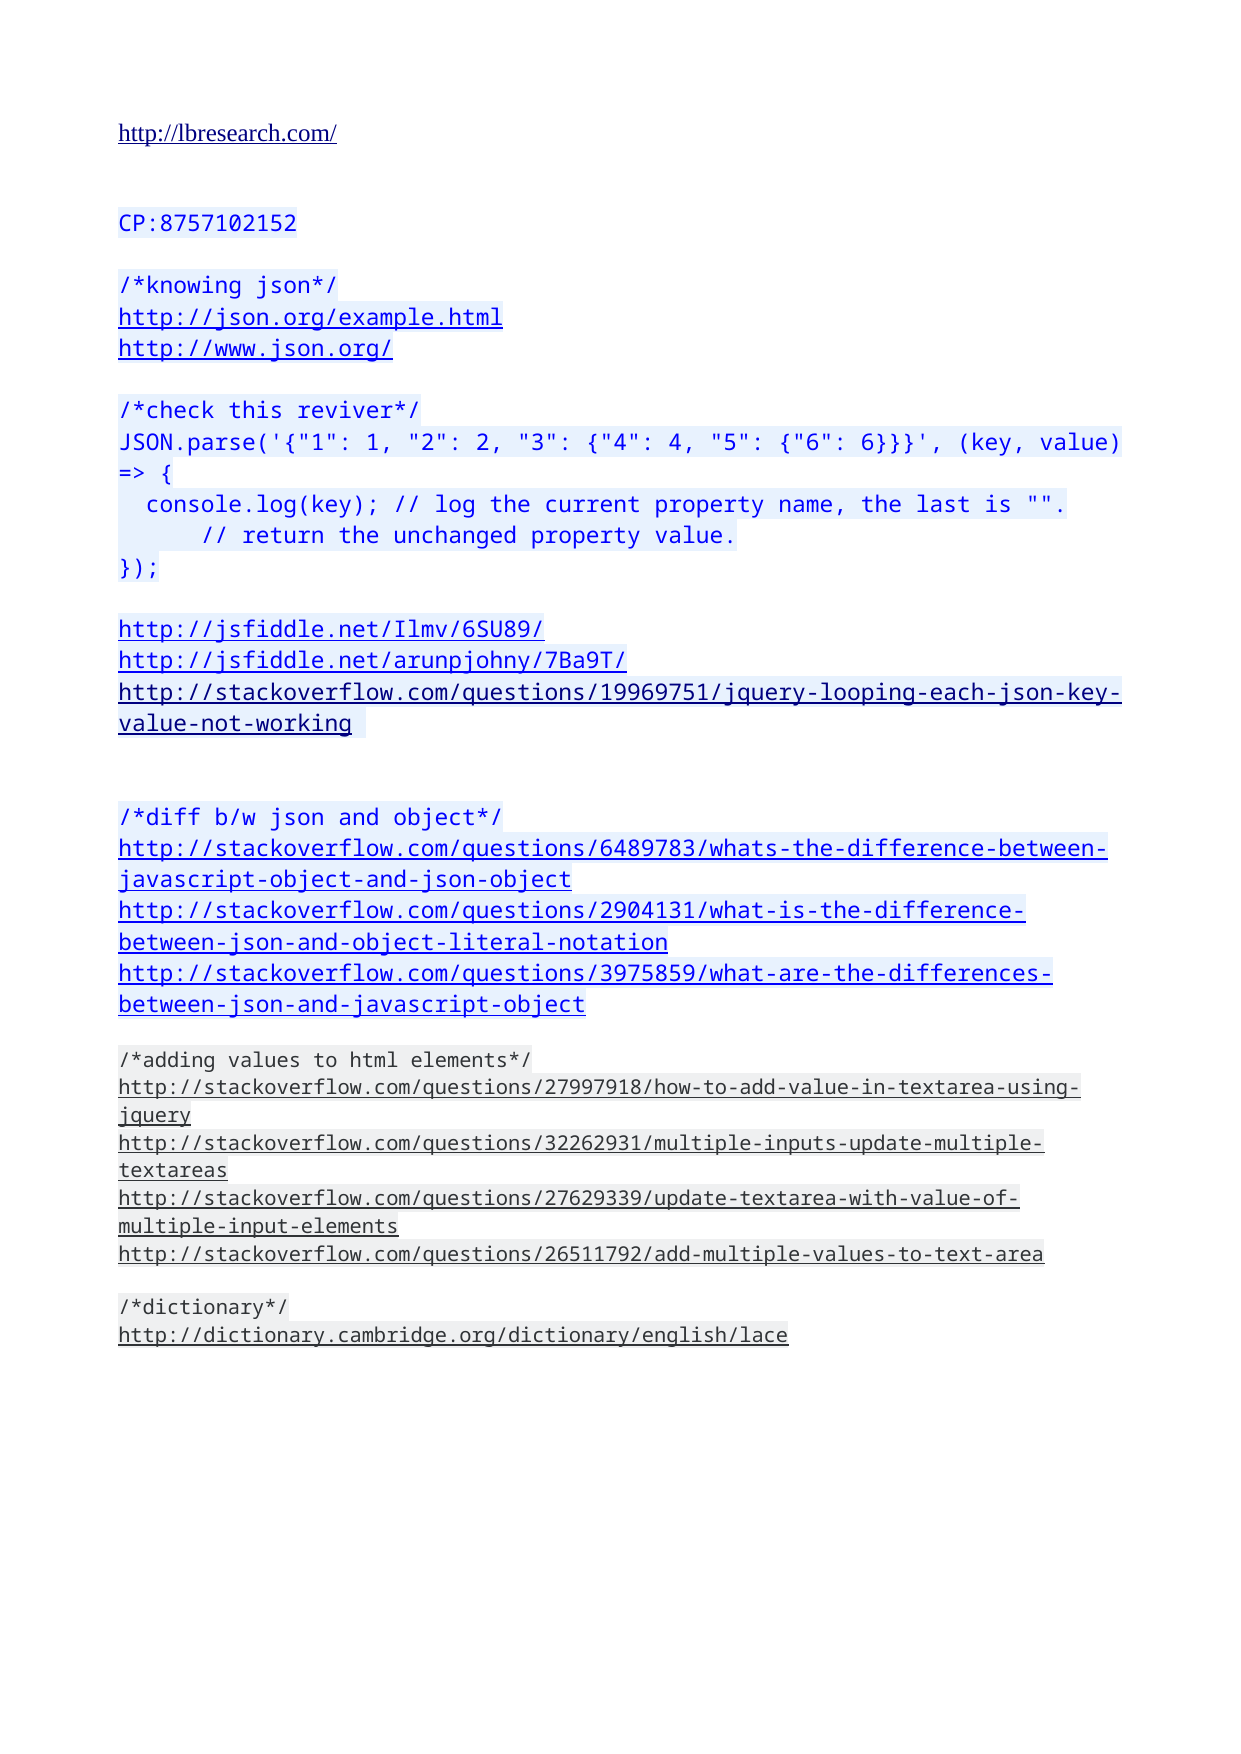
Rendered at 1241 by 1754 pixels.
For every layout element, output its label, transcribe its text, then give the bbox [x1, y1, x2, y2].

text }); [118, 551, 1122, 582]
text /*check this reviver*/ [118, 394, 1122, 426]
text http://stackoverflow.com/questions/19969751/jquery-looping-each-json-key- [118, 676, 1122, 702]
text http://stackoverflow.com/questions/26511792/add-multiple-values-to-text-area [118, 1239, 1122, 1267]
text http://stackoverflow.com/questions/3975859/what-are-the-differences-between-json-and-javascript-object [118, 957, 1122, 1019]
text http://stackoverflow.com/questions/6489783/whats-the-difference-between-javascript-object-and-json-object [118, 832, 1122, 894]
text /*diff b/w json and object*/ [118, 801, 1122, 832]
text CP:8757102152 [118, 207, 1122, 238]
text console.log(key); // log the current property name, the last is "". [118, 488, 1122, 519]
text // return the unchanged property value. [118, 519, 1122, 551]
text http://www.json.org/ [118, 332, 1122, 363]
text /*dictionary*/ [118, 1293, 1122, 1321]
text /*knowing json*/ [118, 269, 1122, 301]
text http://stackoverflow.com/questions/2904131/what-is-the-difference-between-json-and-object-literal-notation [118, 894, 1122, 957]
text http://jsfiddle.net/Ilmv/6SU89/ [118, 613, 1122, 644]
text value-not-working [118, 704, 1122, 738]
text /*adding values to html elements*/ [118, 1045, 1122, 1073]
text http://dictionary.cambridge.org/dictionary/english/lace [118, 1321, 1122, 1348]
text http://jsfiddle.net/arunpjohny/7Ba9T/ [118, 644, 1122, 676]
text JSON.parse('{"1": 1, "2": 2, "3": {"4": 4, "5": {"6": 6}}}', (key, value) => { [118, 426, 1122, 488]
text http://stackoverflow.com/questions/27997918/how-to-add-value-in-textarea-using-jquery [118, 1073, 1122, 1128]
text http://stackoverflow.com/questions/32262931/multiple-inputs-update-multiple-textareas [118, 1128, 1122, 1184]
text http://lbresearch.com/ [118, 118, 1122, 147]
text http://stackoverflow.com/questions/27629339/update-textarea-with-value-of-multiple-input-elements [118, 1184, 1122, 1239]
text http://json.org/example.html [118, 301, 1122, 332]
